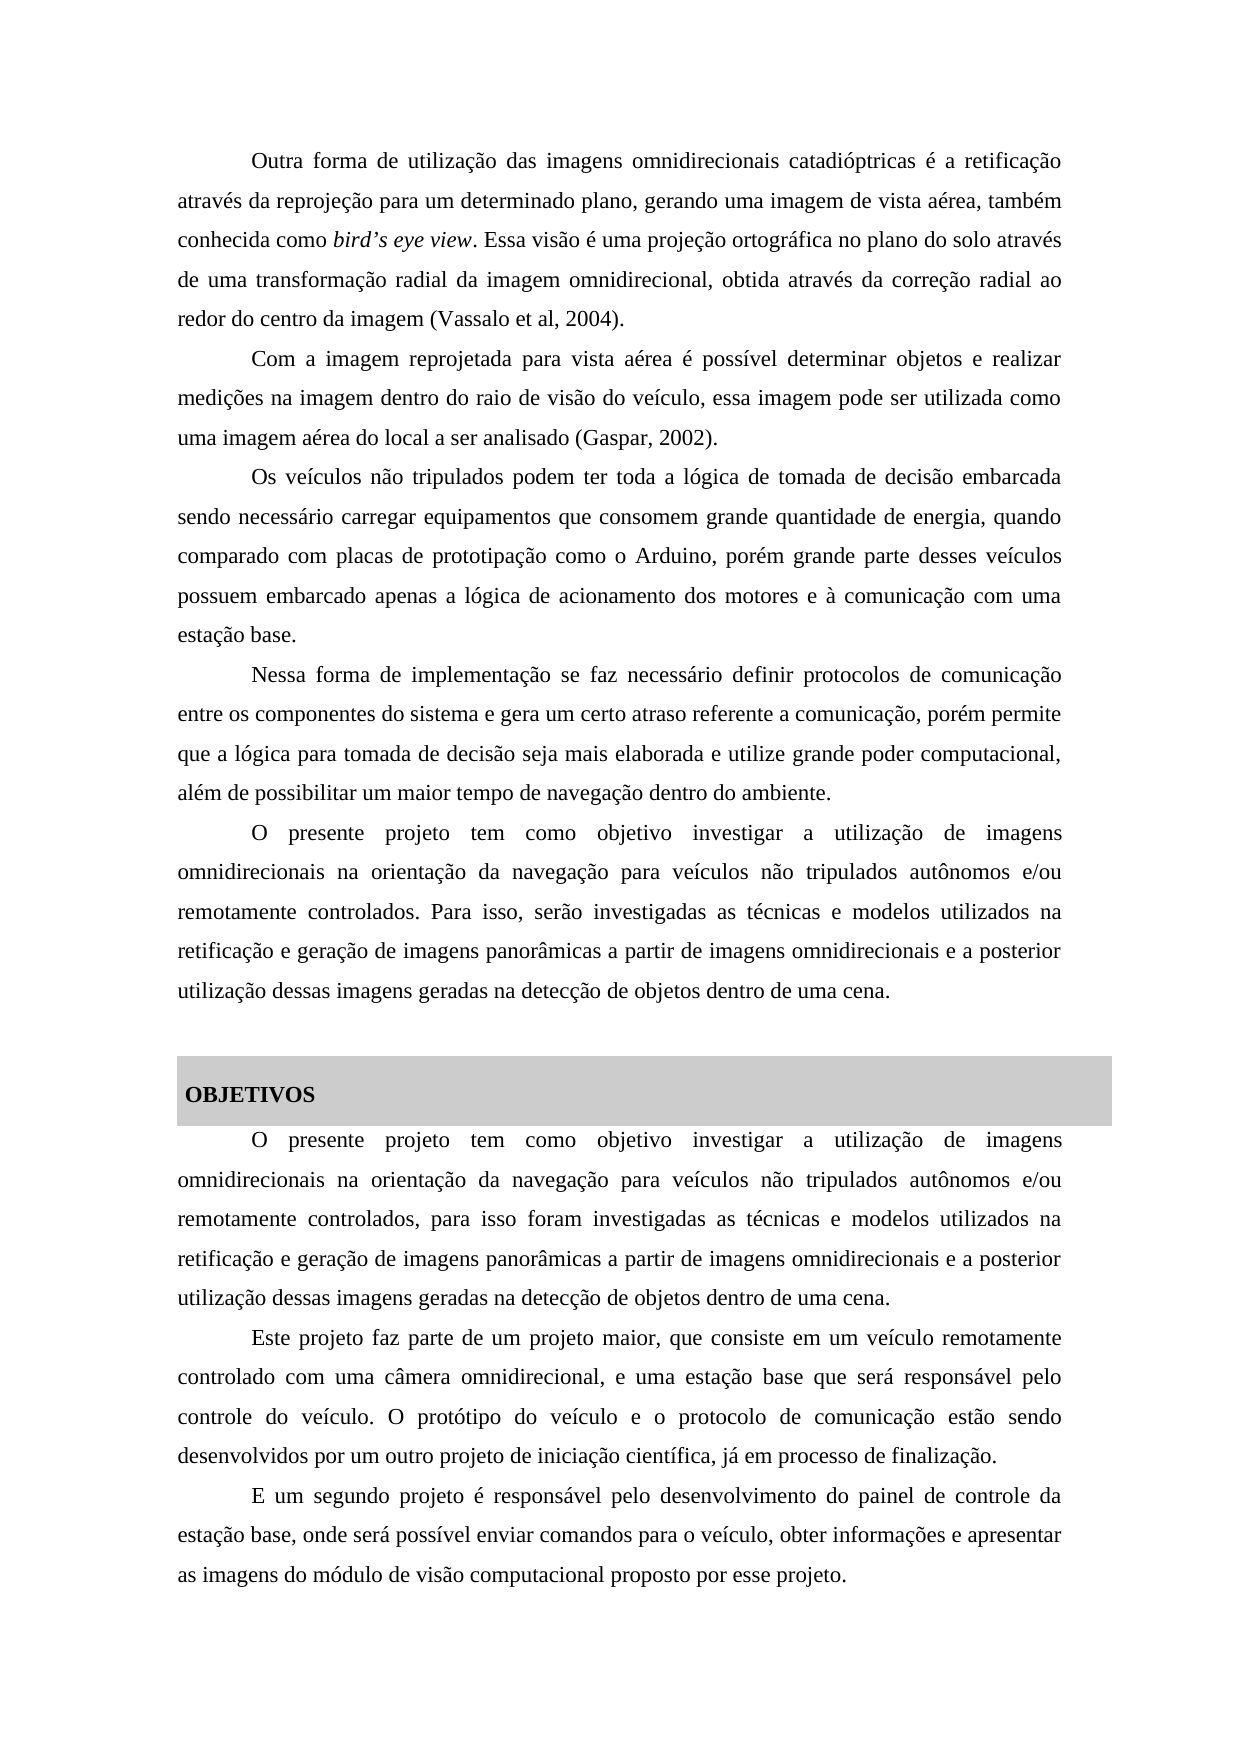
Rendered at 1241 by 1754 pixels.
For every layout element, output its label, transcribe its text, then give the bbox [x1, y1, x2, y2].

text O presente projeto tem como objetivo investigar a utilização de imagens omnidirecionais na orientação da navegação para veículos não tripulados autônomos e/ou remotamente controlados. Para isso, serão investigadas as técnicas e modelos utilizados na retificação e geração de imagens panorâmicas a partir de imagens omnidirecionais e a posterior utilização dessas imagens geradas na detecção de objetos dentro de uma cena. [177, 819, 1063, 1003]
text Os veículos não tripulados podem ter toda a lógica de tomada de decisão embarcada sendo necessário carregar equipamentos que consomem grande quantidade de energia, quando comparado com placas de prototipação como o Arduino, porém grande parte desses veículos possuem embarcado apenas a lógica de acionamento dos motores e à comunicação com uma estação base. [177, 463, 1063, 648]
text Com a imagem reprojetada para vista aérea é possível determinar objetos e realizar medições na imagem dentro do raio de visão do veículo, essa imagem pode ser utilizada como uma imagem aérea do local a ser analisado (Gaspar, 2002). [177, 345, 1063, 450]
text Outra forma de utilização das imagens omnidirecionais catadióptricas é a retificação através da reprojeção para um determinado plano, gerando uma imagem de vista aérea, também conhecida como bird’s eye view. Essa visão é uma projeção ortográfica no plano do solo através de uma transformação radial da imagem omnidirecional, obtida através da correção radial ao redor do centro da imagem (Vassalo et al, 2004). [177, 148, 1063, 332]
text Nessa forma de implementação se faz necessário definir protocolos de comunicação entre os componentes do sistema e gera um certo atraso referente a comunicação, porém permite que a lógica para tomada de decisão seja mais elaborada e utilize grande poder computacional, além de possibilitar um maior tempo de navegação dentro do ambiente. [177, 661, 1063, 806]
table_header OBJETIVOS [177, 1056, 1112, 1126]
text E um segundo projeto é responsável pelo desenvolvimento do painel de controle da estação base, onde será possível enviar comandos para o veículo, obter informações e apresentar as imagens do módulo de visão computacional proposto por esse projeto. [177, 1482, 1063, 1587]
text O presente projeto tem como objetivo investigar a utilização de imagens omnidirecionais na orientação da navegação para veículos não tripulados autônomos e/ou remotamente controlados, para isso foram investigadas as técnicas e modelos utilizados na retificação e geração de imagens panorâmicas a partir de imagens omnidirecionais e a posterior utilização dessas imagens geradas na detecção de objetos dentro de uma cena. [177, 1126, 1063, 1311]
text Este projeto faz parte de um projeto maior, que consiste em um veículo remotamente controlado com uma câmera omnidirecional, e uma estação base que será responsável pelo controle do veículo. O protótipo do veículo e o protocolo de comunicação estão sendo desenvolvidos por um outro projeto de iniciação científica, já em processo de finalização. [177, 1324, 1063, 1468]
